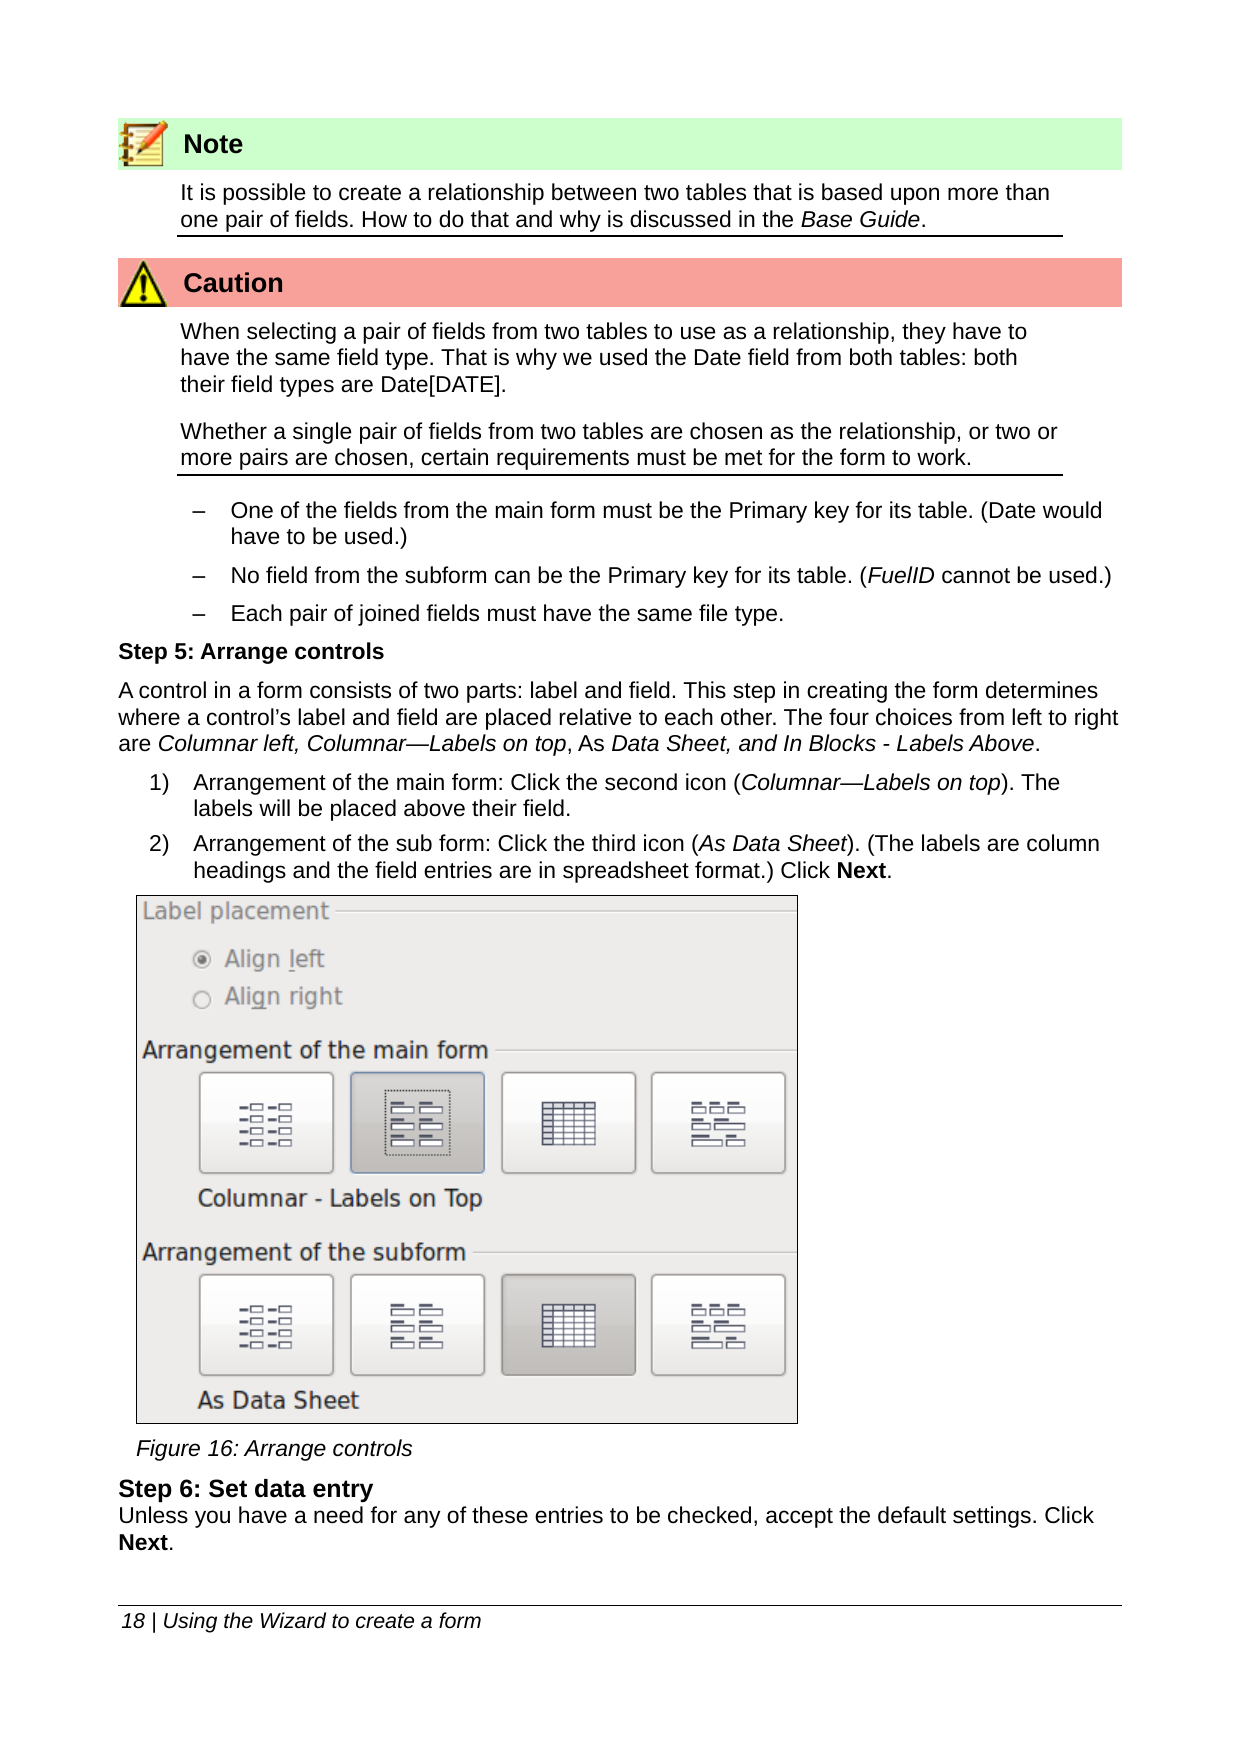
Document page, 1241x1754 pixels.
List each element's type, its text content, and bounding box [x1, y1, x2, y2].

text A control in a form consists of two parts: label and field. This step in creating the form determines where a control’s label and field are placed relative to each other. The four choices from left to right are Columnar left, Columnar—Labels on top, As Data Sheet, and In Blocks - Labels Above. [118, 677, 1122, 756]
text It is possible to create a relationship between two tables that is based upon more than one pair of fields. How to do that and why is discussed in the Base Guide. [177, 176, 1063, 235]
picture [119, 259, 167, 307]
subtitle Caution [118, 258, 1122, 307]
list One of the fields from the main form must be the Primary key for its table. (Date would have to be used.) [192, 497, 1122, 549]
text Unless you have a need for any of these entries to be checked, accept the default settings. Click Next. [118, 1502, 1122, 1555]
list Each pair of joined fields must have the same file type. [192, 600, 1122, 626]
picture [137, 896, 797, 1423]
list Arrangement of the sub form: Click the third icon (As Data Sheet). (The labels are column headings and the field entries are in spreadsheet format.) Click Next. [169, 830, 1122, 883]
list No field from the subform can be the Primary key for its table. (FuelID cannot be used.) [192, 562, 1122, 588]
picture [119, 119, 170, 170]
text Step 6: Set data entry [118, 1474, 1122, 1502]
text Step 5: Arrange controls [118, 638, 1122, 664]
text Figure 16: Arrange controls [136, 1435, 797, 1462]
text Whether a single pair of fields from two tables are chosen as the relationship, or two or more pairs are chosen, certain requirements must be met for the form to work. [177, 415, 1063, 474]
list Arrangement of the main form: Click the second icon (Columnar—Labels on top). The labels will be placed above their field. [169, 769, 1122, 821]
subtitle Note [118, 118, 1122, 170]
text When selecting a pair of fields from two tables to use as a relationship, they have to have the same field type. That is why we used the Date field from both tables: both their field types are Date[DATE]. [177, 315, 1063, 397]
